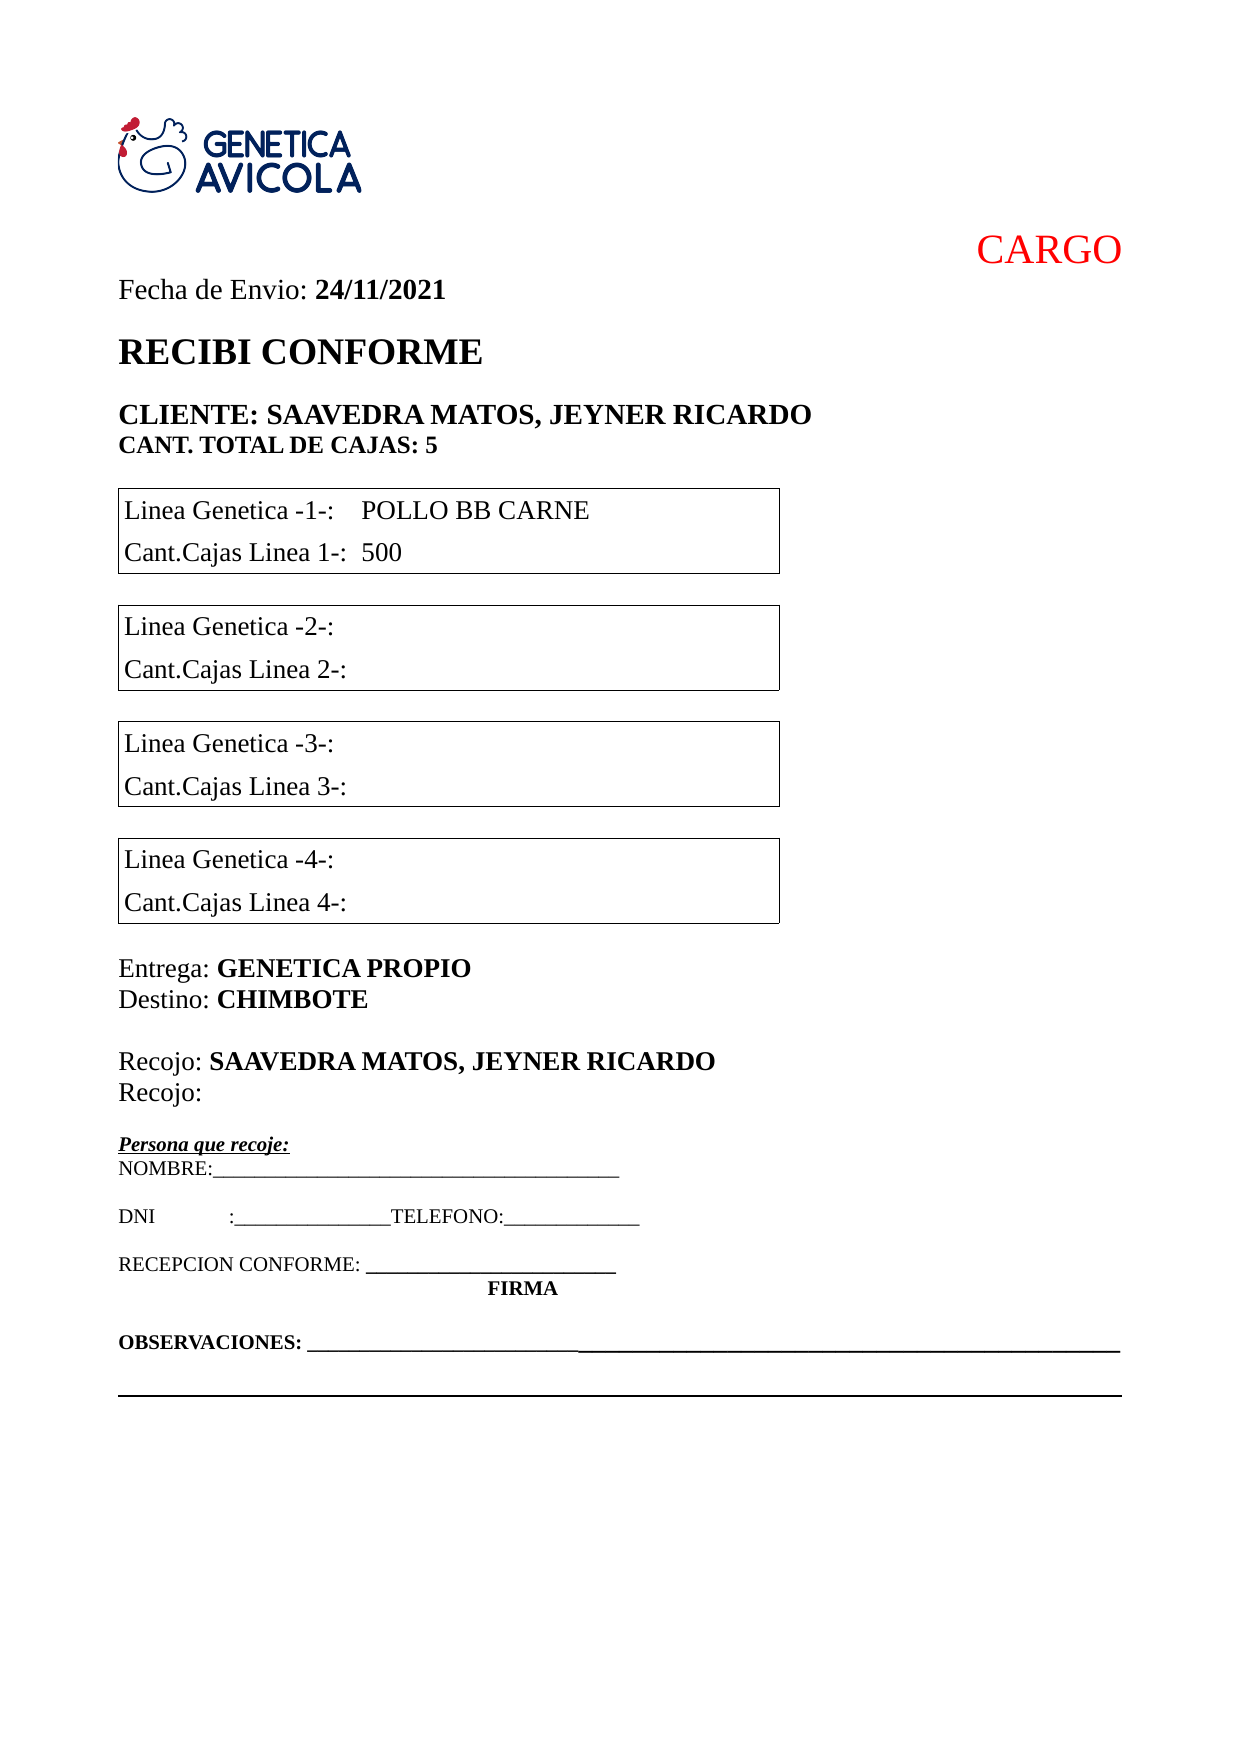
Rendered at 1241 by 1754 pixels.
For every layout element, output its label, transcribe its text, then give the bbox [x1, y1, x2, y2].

table_cell [356, 722, 779, 764]
table_header POLLO BB CARNE [356, 489, 779, 531]
text RECIBI CONFORME [118, 330, 1122, 373]
text Entrega: GENETICA PROPIO [118, 952, 1122, 983]
table_header Linea Genetica -1-: [119, 489, 356, 531]
table_cell Cant.Cajas Linea 3-: [119, 764, 356, 806]
table_cell [356, 807, 779, 838]
text OBSERVACIONES: __________________________________________________________________ [118, 1324, 1122, 1355]
table_cell [356, 839, 779, 880]
text CANT. TOTAL DE CAJAS: 5 [118, 431, 1122, 459]
table_cell 500 [356, 531, 779, 573]
table_cell [356, 606, 779, 647]
text NOMBRE:_______________________________________ [118, 1156, 1122, 1180]
text Persona que recoje: [118, 1132, 1122, 1156]
text Destino: CHIMBOTE [118, 983, 1122, 1014]
text Recojo: [118, 1076, 1122, 1108]
table_cell [118, 807, 356, 838]
table_cell [356, 574, 779, 604]
text Fecha de Envio: 24/11/2021 [118, 272, 1122, 306]
table_cell Cant.Cajas Linea 2-: [119, 647, 356, 690]
table_cell [356, 691, 779, 721]
table_cell [356, 764, 779, 806]
table_cell [118, 691, 356, 721]
text Recojo: SAAVEDRA MATOS, JEYNER RICARDO [118, 1045, 1122, 1076]
table_cell Cant.Cajas Linea 4-: [119, 880, 356, 923]
table_cell Cant.Cajas Linea 1-: [119, 531, 356, 573]
table_cell Linea Genetica -2-: [119, 606, 356, 647]
text CLIENTE: SAAVEDRA MATOS, JEYNER RICARDO [118, 397, 1122, 431]
text RECEPCION CONFORME: ________________________ [118, 1252, 1122, 1276]
table_cell Linea Genetica -3-: [119, 722, 356, 764]
text DNI :_______________TELEFONO:_____________ [118, 1204, 1122, 1228]
table_cell Linea Genetica -4-: [119, 839, 356, 880]
table_cell [118, 574, 356, 604]
table_cell [356, 647, 779, 690]
text CARGO [118, 224, 1122, 272]
text FIRMA [118, 1276, 1122, 1300]
table_cell [356, 880, 779, 923]
picture [117, 117, 362, 193]
